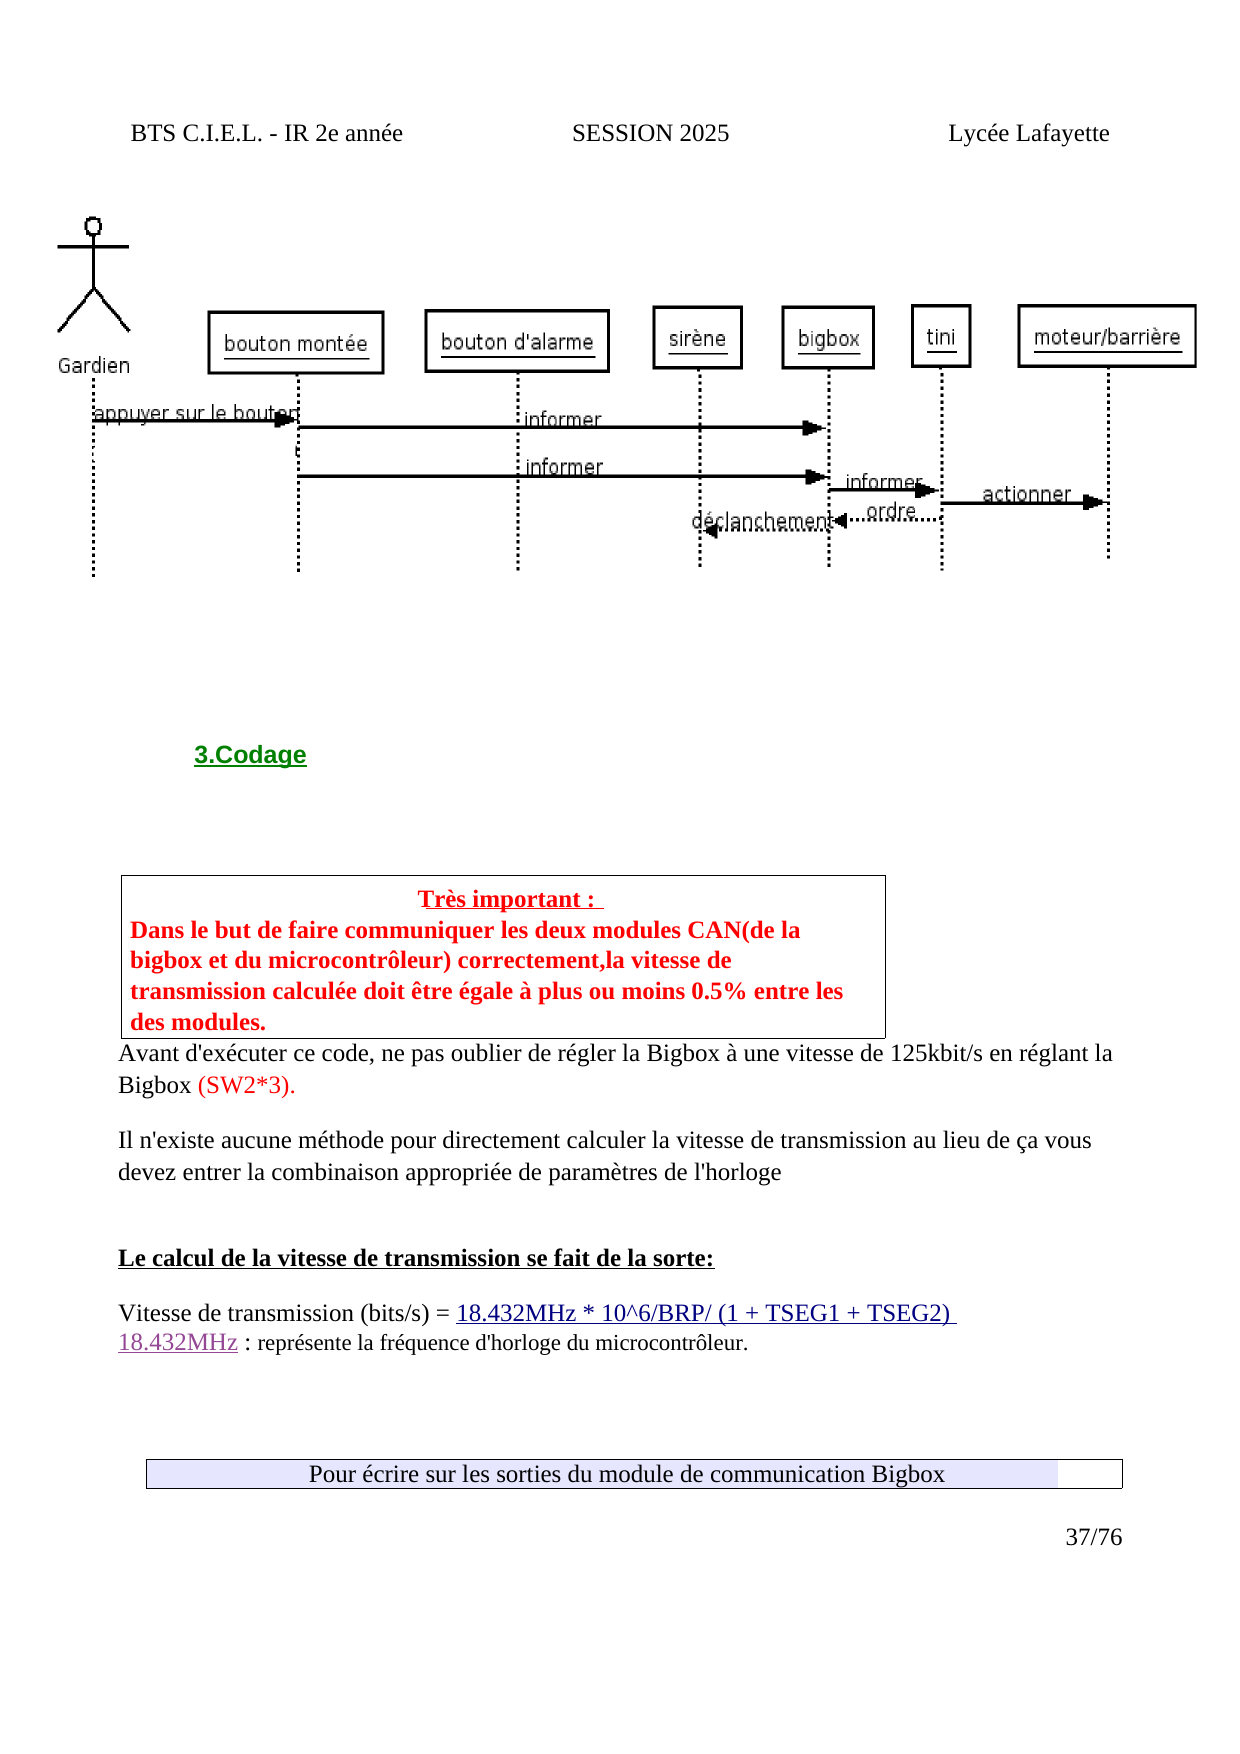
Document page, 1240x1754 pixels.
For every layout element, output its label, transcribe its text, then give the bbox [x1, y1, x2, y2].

text Avant d'exécuter ce code, ne pas oublier de régler la Bigbox à une vitesse de 125kbit/s en réglant la Bigbox (SW2*3). [118, 1038, 1121, 1098]
text Le calcul de la vitesse de transmission se fait de la sorte: [118, 1243, 1122, 1272]
table_header Très important : Dans le but de faire communiquer les deux modules CAN(de la bigbox et du microcontrôleur) correctement,la vitesse de transmission calculée doit être égale à plus ou moins 0.5% entre les des modules. [122, 876, 885, 1038]
text 3.Codage [118, 741, 1122, 769]
text Vitesse de transmission (bits/s) = 18.432MHz * 10^6/BRP/ (1 + TSEG1 + TSEG2) 18.432MHz : représente la fréquence d'horloge du microcontrôleur. [118, 1298, 1077, 1356]
text Pour écrire sur les sorties du module de communication Bigbox [147, 1460, 1122, 1488]
text Il n'existe aucune méthode pour directement calculer la vitesse de transmission au lieu de ça vous devez entrer la combinaison appropriée de paramètres de l'horloge [118, 1125, 1121, 1186]
picture [43, 203, 1197, 579]
